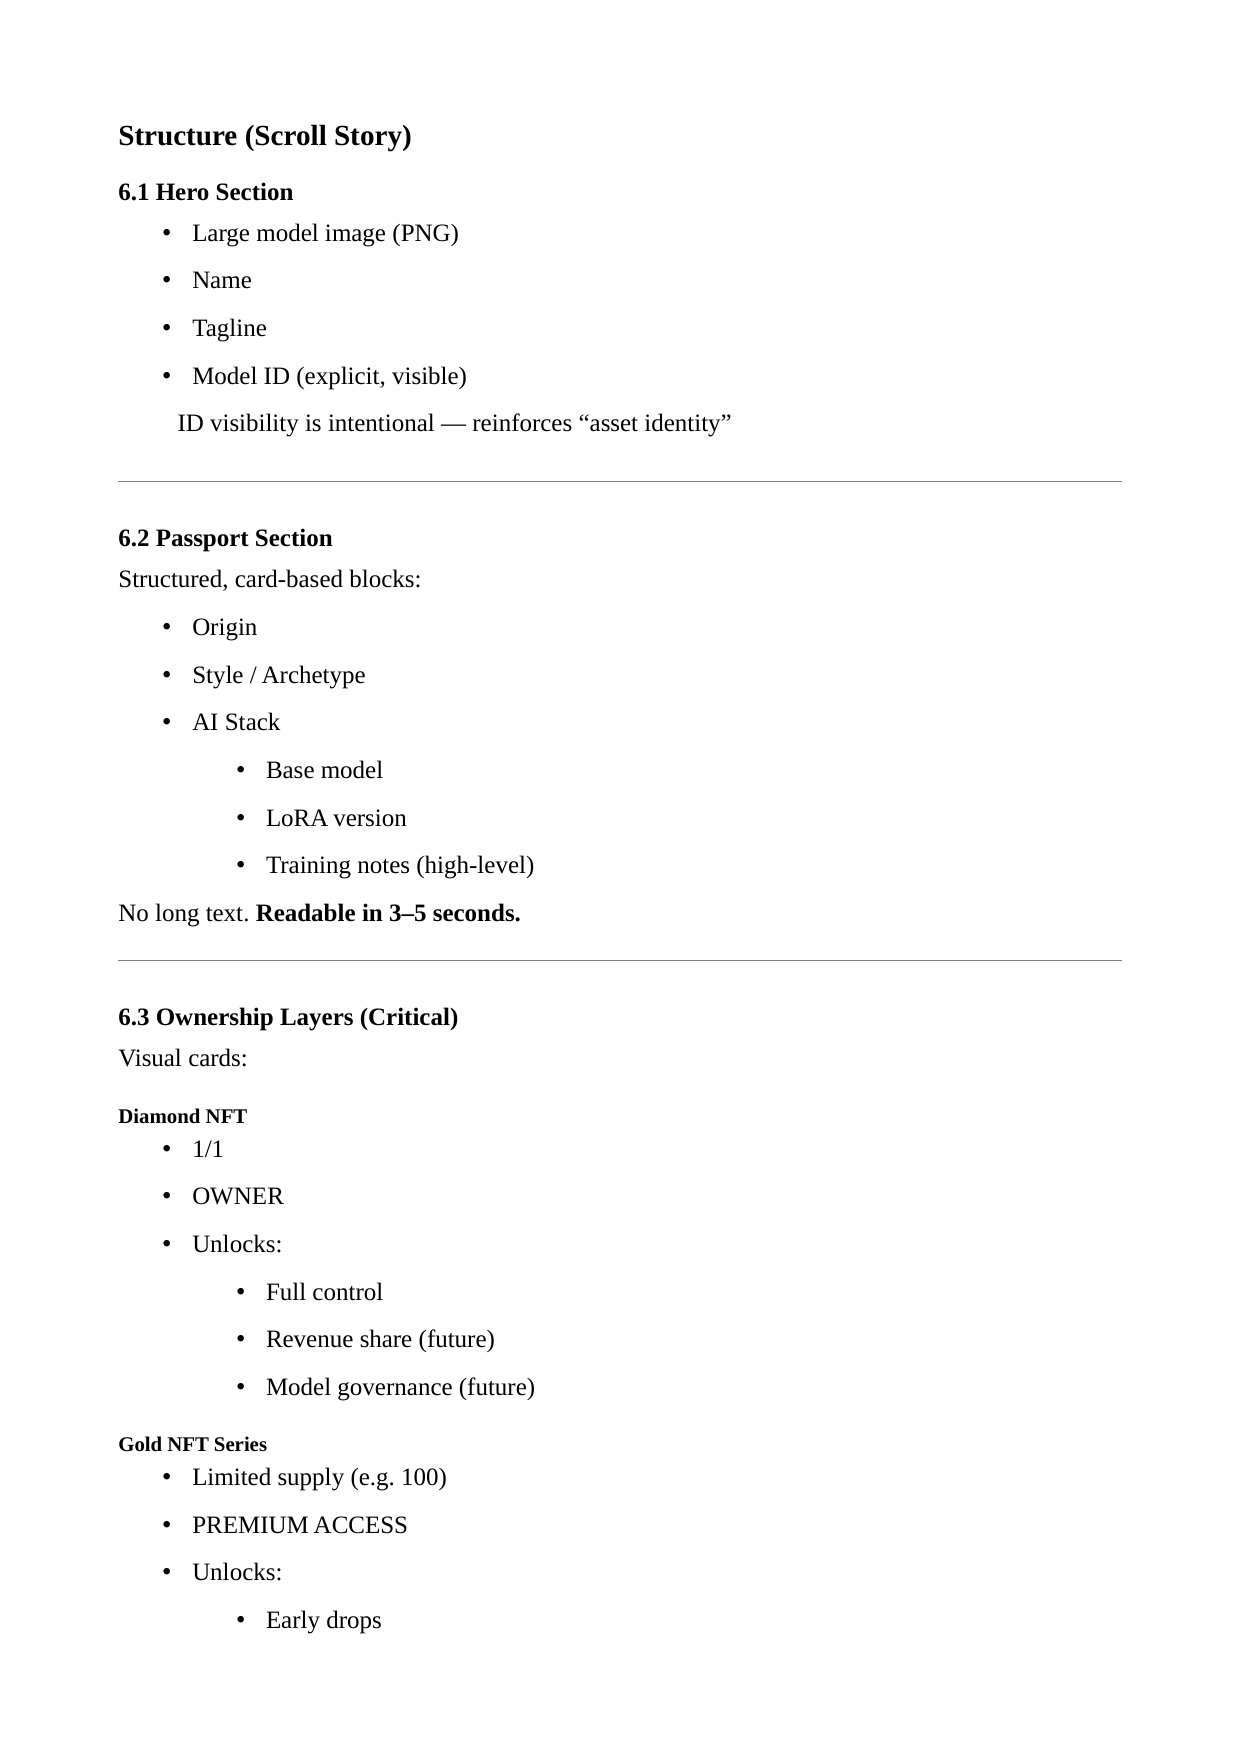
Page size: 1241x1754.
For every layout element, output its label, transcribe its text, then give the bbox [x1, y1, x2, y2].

list Full control [236, 1277, 1122, 1305]
list LoRA version [236, 803, 1122, 831]
list Model ID (explicit, visible) [162, 361, 1122, 389]
subtitle Gold NFT Series [118, 1432, 1122, 1456]
list Model governance (future) [236, 1372, 1122, 1401]
list Revenue share (future) [236, 1324, 1122, 1353]
list Early drops [236, 1605, 1122, 1634]
text Structured, card-based blocks: [118, 564, 1122, 593]
list Tagline [162, 313, 1122, 342]
subtitle Structure (Scroll Story) [118, 118, 1122, 152]
text No long text. Readable in 3–5 seconds. [118, 898, 1122, 927]
list Name [162, 266, 1122, 294]
list Limited supply (e.g. 100) [162, 1462, 1122, 1491]
list Training notes (high-level) [236, 850, 1122, 879]
list Style / Archetype [162, 660, 1122, 688]
list AI Stack [162, 707, 1122, 736]
list Origin [162, 612, 1122, 641]
list Unlocks: [162, 1229, 1122, 1258]
list 1/1 [162, 1134, 1122, 1163]
text ID visibility is intentional — reinforces “asset identity” [177, 408, 1063, 437]
subtitle 6.3 Ownership Layers (Critical) [118, 1002, 1122, 1031]
list PREMIUM ACCESS [162, 1510, 1122, 1539]
list Large model image (PNG) [162, 218, 1122, 247]
subtitle 6.2 Passport Section [118, 523, 1122, 552]
text Visual cards: [118, 1043, 1122, 1072]
list OWNER [162, 1181, 1122, 1210]
subtitle Diamond NFT [118, 1103, 1122, 1128]
list Base model [236, 755, 1122, 784]
subtitle 6.1 Hero Section [118, 177, 1122, 205]
list Unlocks: [162, 1557, 1122, 1586]
